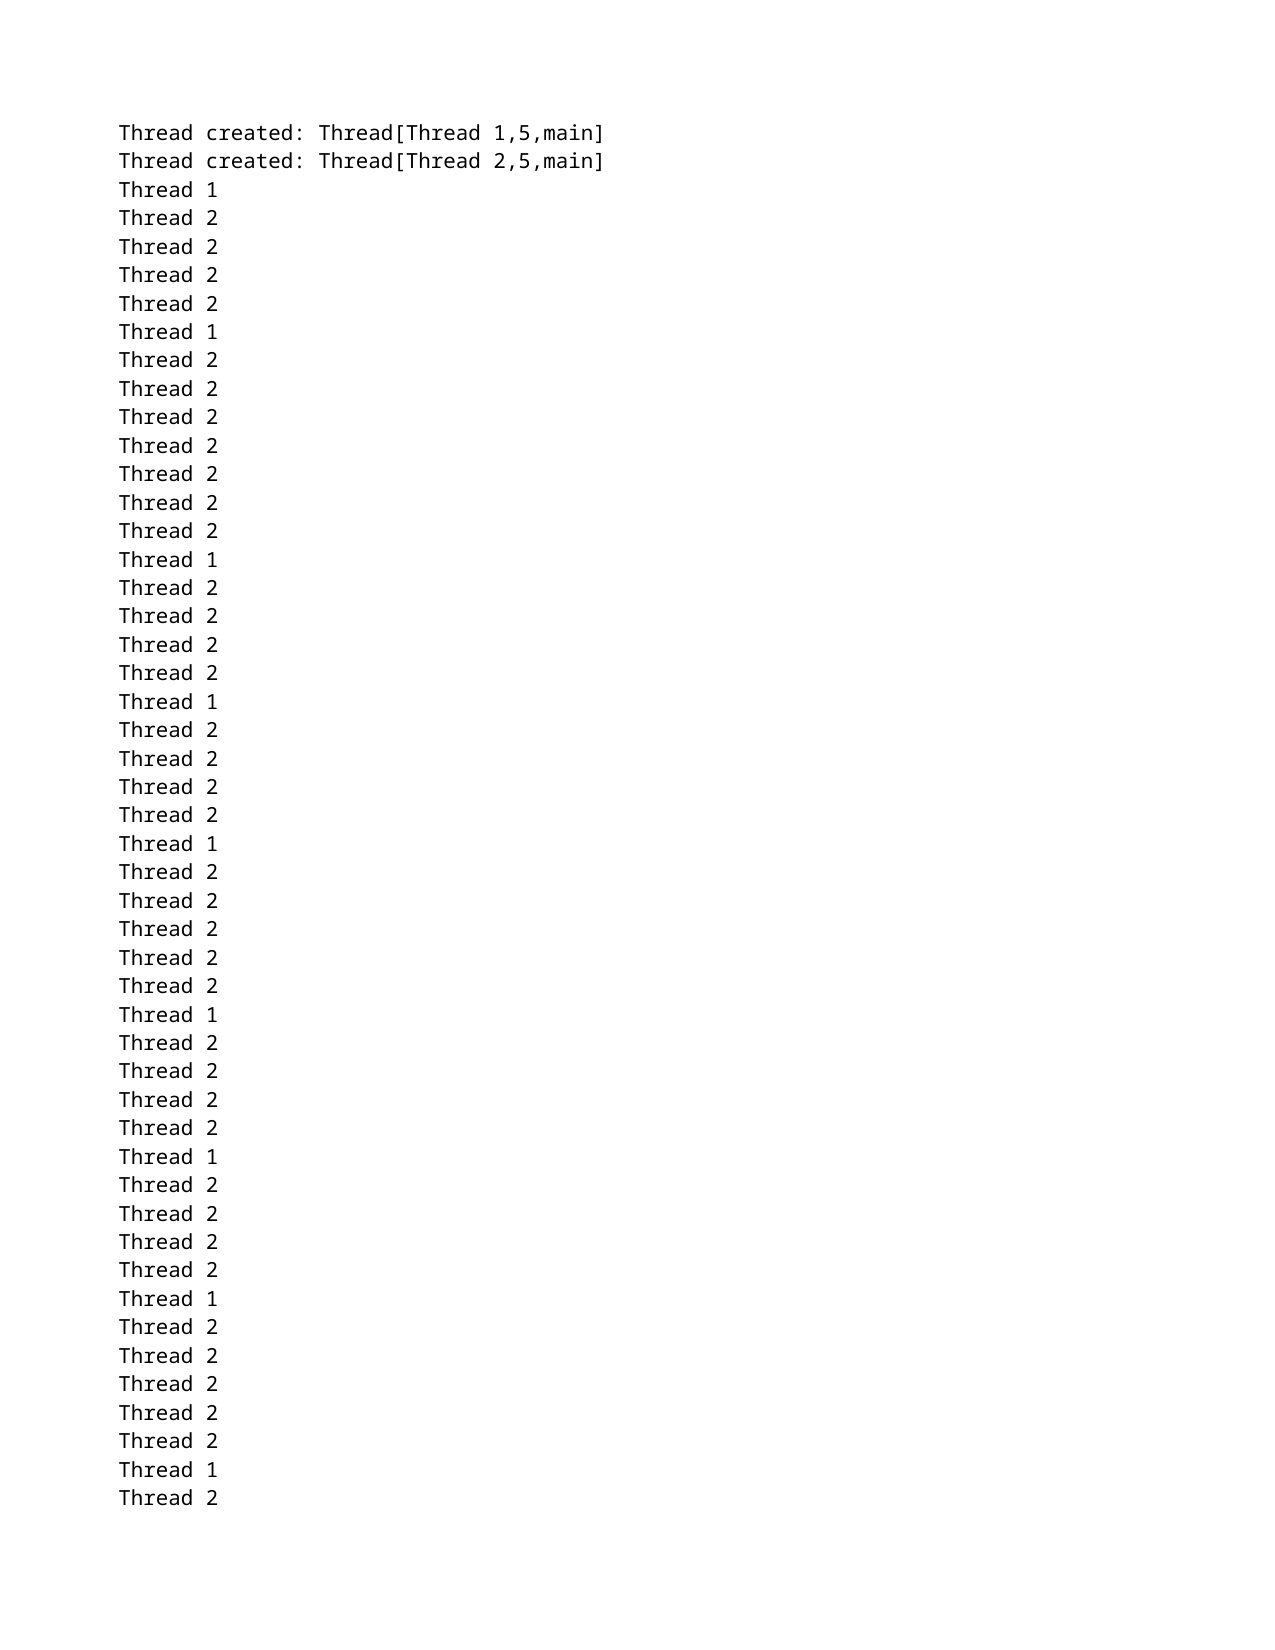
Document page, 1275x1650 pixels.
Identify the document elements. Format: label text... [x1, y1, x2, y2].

text Thread 2 [118, 1426, 1157, 1455]
text Thread 2 [118, 459, 1157, 488]
text Thread 2 [118, 1170, 1157, 1199]
text Thread 2 [118, 1369, 1157, 1398]
text Thread 2 [118, 744, 1157, 772]
text Thread 2 [118, 1398, 1157, 1426]
text Thread 2 [118, 203, 1157, 232]
text Thread created: Thread[Thread 1,5,main] [118, 118, 1157, 147]
text Thread 2 [118, 658, 1157, 687]
text Thread 2 [118, 260, 1157, 289]
text Thread 2 [118, 857, 1157, 886]
text Thread 2 [118, 630, 1157, 658]
text Thread 1 [118, 1284, 1157, 1312]
text Thread 1 [118, 545, 1157, 573]
text Thread 1 [118, 175, 1157, 203]
text Thread 2 [118, 1256, 1157, 1284]
text Thread 2 [118, 1028, 1157, 1057]
text Thread 2 [118, 488, 1157, 516]
text Thread 1 [118, 687, 1157, 715]
text Thread 2 [118, 1085, 1157, 1113]
text Thread 2 [118, 1483, 1157, 1512]
text Thread 2 [118, 516, 1157, 545]
text Thread created: Thread[Thread 2,5,main] [118, 147, 1157, 175]
text Thread 2 [118, 772, 1157, 801]
text Thread 2 [118, 914, 1157, 943]
text Thread 1 [118, 829, 1157, 857]
text Thread 2 [118, 1312, 1157, 1341]
text Thread 2 [118, 346, 1157, 374]
text Thread 1 [118, 317, 1157, 346]
text Thread 2 [118, 801, 1157, 829]
text Thread 2 [118, 573, 1157, 602]
text Thread 2 [118, 1199, 1157, 1227]
text Thread 2 [118, 943, 1157, 971]
text Thread 2 [118, 1113, 1157, 1142]
text Thread 2 [118, 715, 1157, 744]
text Thread 2 [118, 232, 1157, 260]
text Thread 1 [118, 1455, 1157, 1483]
text Thread 1 [118, 1142, 1157, 1170]
text Thread 2 [118, 374, 1157, 402]
text Thread 2 [118, 1341, 1157, 1369]
text Thread 2 [118, 1057, 1157, 1085]
text Thread 2 [118, 886, 1157, 914]
text Thread 2 [118, 402, 1157, 431]
text Thread 2 [118, 971, 1157, 1000]
text Thread 2 [118, 431, 1157, 459]
text Thread 2 [118, 1227, 1157, 1256]
text Thread 1 [118, 1000, 1157, 1028]
text Thread 2 [118, 602, 1157, 630]
text Thread 2 [118, 289, 1157, 317]
